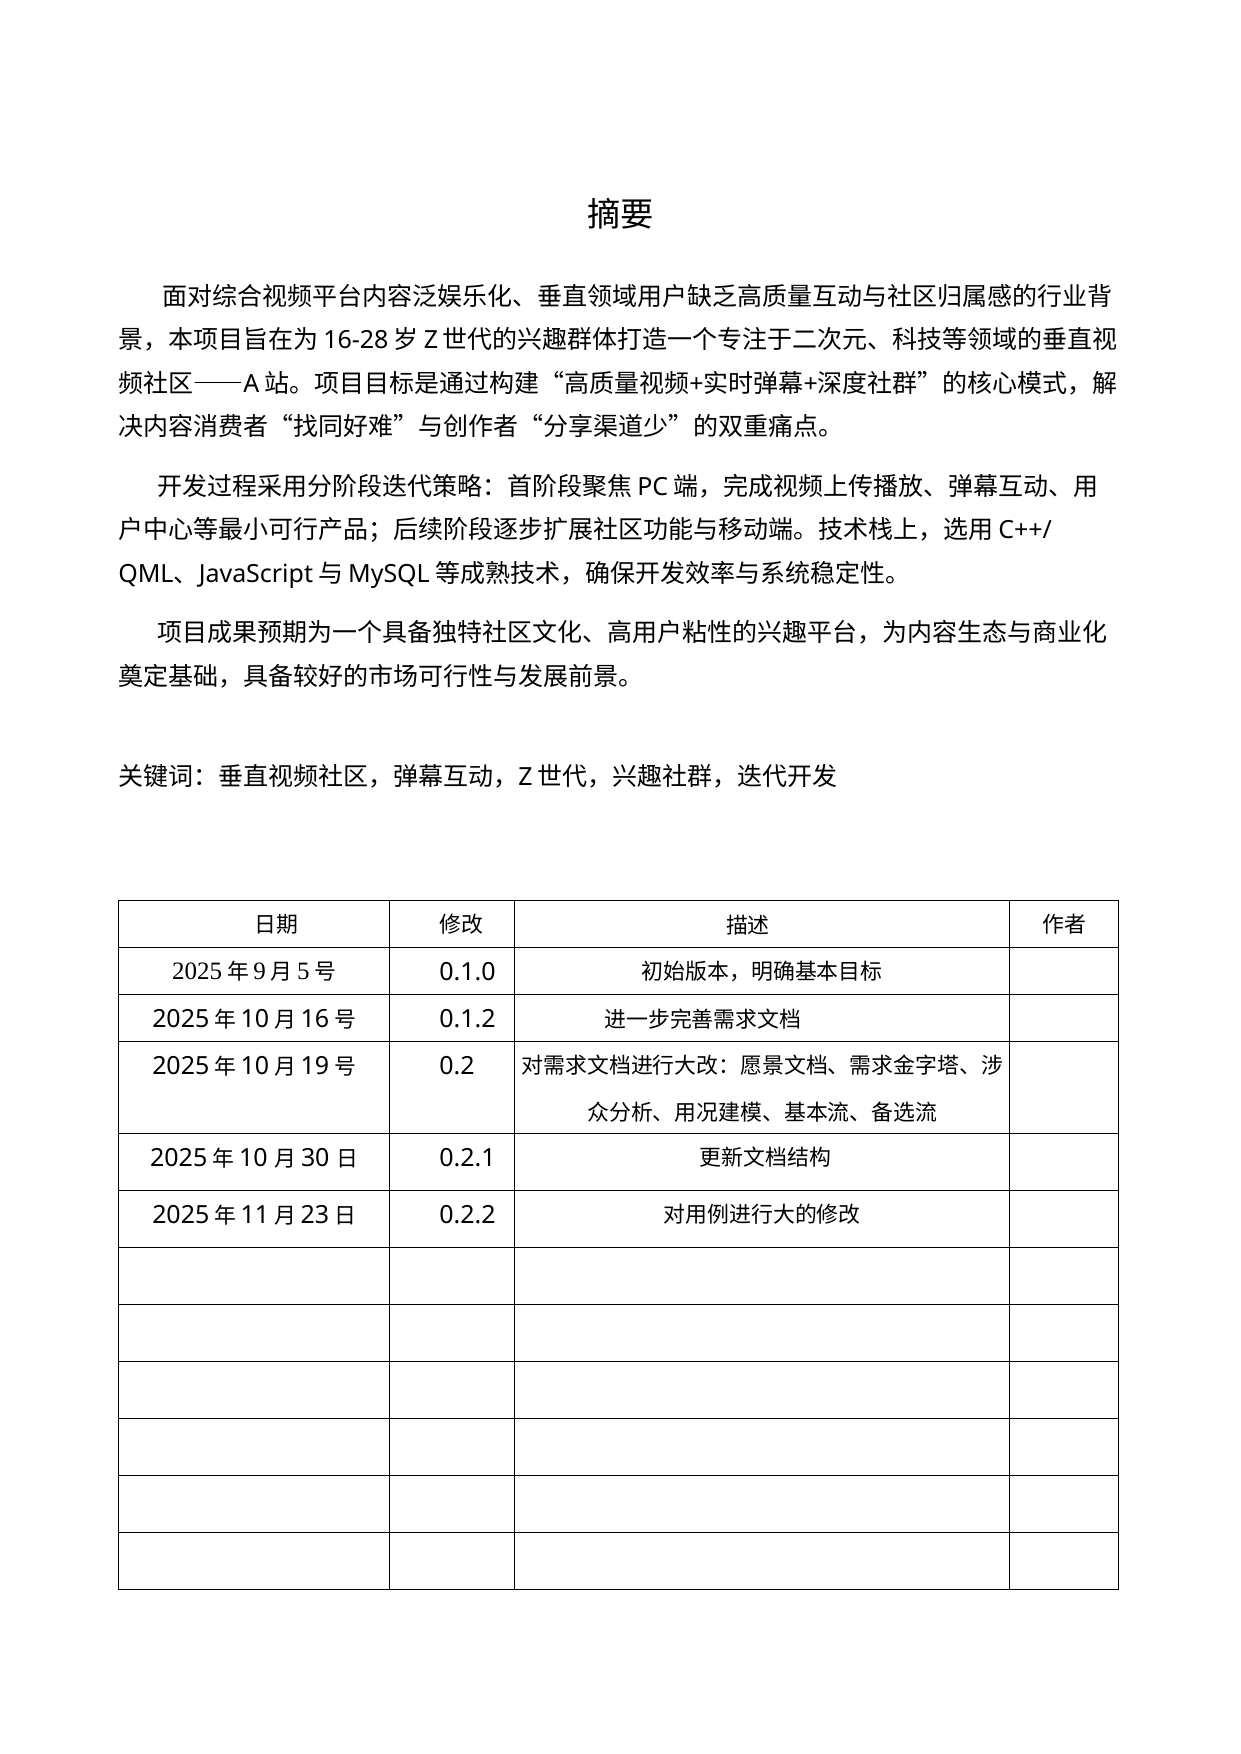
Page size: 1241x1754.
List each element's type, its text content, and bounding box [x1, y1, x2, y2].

table_header 作者 [1010, 901, 1118, 947]
table_cell [390, 1533, 514, 1588]
table_cell [119, 1362, 389, 1418]
table_cell 2025年11月23日 [119, 1191, 389, 1247]
table_cell [1010, 1419, 1118, 1474]
table_cell [390, 1476, 514, 1532]
table_cell [1010, 1476, 1118, 1532]
table_cell 2025年 10 月 30 日 [119, 1134, 389, 1190]
table_cell 初始版本，明确基本目标 [515, 948, 1009, 994]
table_cell [515, 1476, 1009, 1532]
table_cell 0.1.2 [390, 995, 514, 1041]
text 关键词：垂直视频社区，弹幕互动，Z世代，兴趣社群，迭代开发 [118, 757, 1122, 793]
table_header 日期 [119, 901, 389, 947]
table_cell [1010, 1362, 1118, 1418]
table_cell [515, 1533, 1009, 1588]
table_cell 2025年10月19号 [119, 1042, 389, 1133]
subtitle 摘要 [118, 188, 1122, 236]
table_cell [119, 1248, 389, 1304]
text 面对综合视频平台内容泛娱乐化、垂直领域用户缺乏高质量互动与社区归属感的行业背景，本项目旨在为16-28岁Z世代的兴趣群体打造一个专注于二次元、科技等领域的垂直视频社区——A站。项目目标是通过构建“高质量视频+实时弹幕+深度社群”的核心模式，解决内容消费者“找同好难”与创作者“分享渠道少”的双重痛点。 [118, 276, 1122, 443]
table_cell [390, 1248, 514, 1304]
table_cell [1010, 1248, 1118, 1304]
table_cell [1010, 948, 1118, 994]
table_cell [515, 1248, 1009, 1304]
table_cell [119, 1305, 389, 1361]
table_cell 2025年10月16号 [119, 995, 389, 1041]
table_cell [1010, 1191, 1118, 1247]
table_cell [119, 1533, 389, 1588]
table_header 修改 [390, 901, 514, 947]
table_cell 0.1.0 [390, 948, 514, 994]
text 项目成果预期为一个具备独特社区文化、高用户粘性的兴趣平台，为内容生态与商业化奠定基础，具备较好的市场可行性与发展前景。 [118, 613, 1122, 692]
table_cell 更新文档结构 [515, 1134, 1009, 1190]
table_cell [515, 1419, 1009, 1474]
table_cell [1010, 1042, 1118, 1133]
table_cell 0.2.1 [390, 1134, 514, 1190]
table_cell [119, 1476, 389, 1532]
table_cell 2025年9月5号 [119, 948, 389, 994]
table_header 描述 [515, 901, 1009, 947]
table_cell 对需求文档进行大改：愿景文档、需求金字塔、涉众分析、用况建模、基本流、备选流 [515, 1042, 1009, 1133]
table_cell [390, 1419, 514, 1474]
table_cell 0.2 [390, 1042, 514, 1133]
table_cell 对用例进行大的修改 [515, 1191, 1009, 1247]
table_cell 进一步完善需求文档 [515, 995, 1009, 1041]
table_cell [1010, 1134, 1118, 1190]
text 开发过程采用分阶段迭代策略：首阶段聚焦PC端，完成视频上传播放、弹幕互动、用户中心等最小可行产品；后续阶段逐步扩展社区功能与移动端。技术栈上，选用C++/QML、JavaScript与MySQL等成熟技术，确保开发效率与系统稳定性。 [118, 466, 1122, 589]
table_cell [1010, 1533, 1118, 1588]
table_cell 0.2.2 [390, 1191, 514, 1247]
table_cell [119, 1419, 389, 1474]
table_cell [390, 1305, 514, 1361]
table_cell [515, 1305, 1009, 1361]
table_cell [1010, 1305, 1118, 1361]
table_cell [1010, 995, 1118, 1041]
table_cell [515, 1362, 1009, 1418]
table_cell [390, 1362, 514, 1418]
